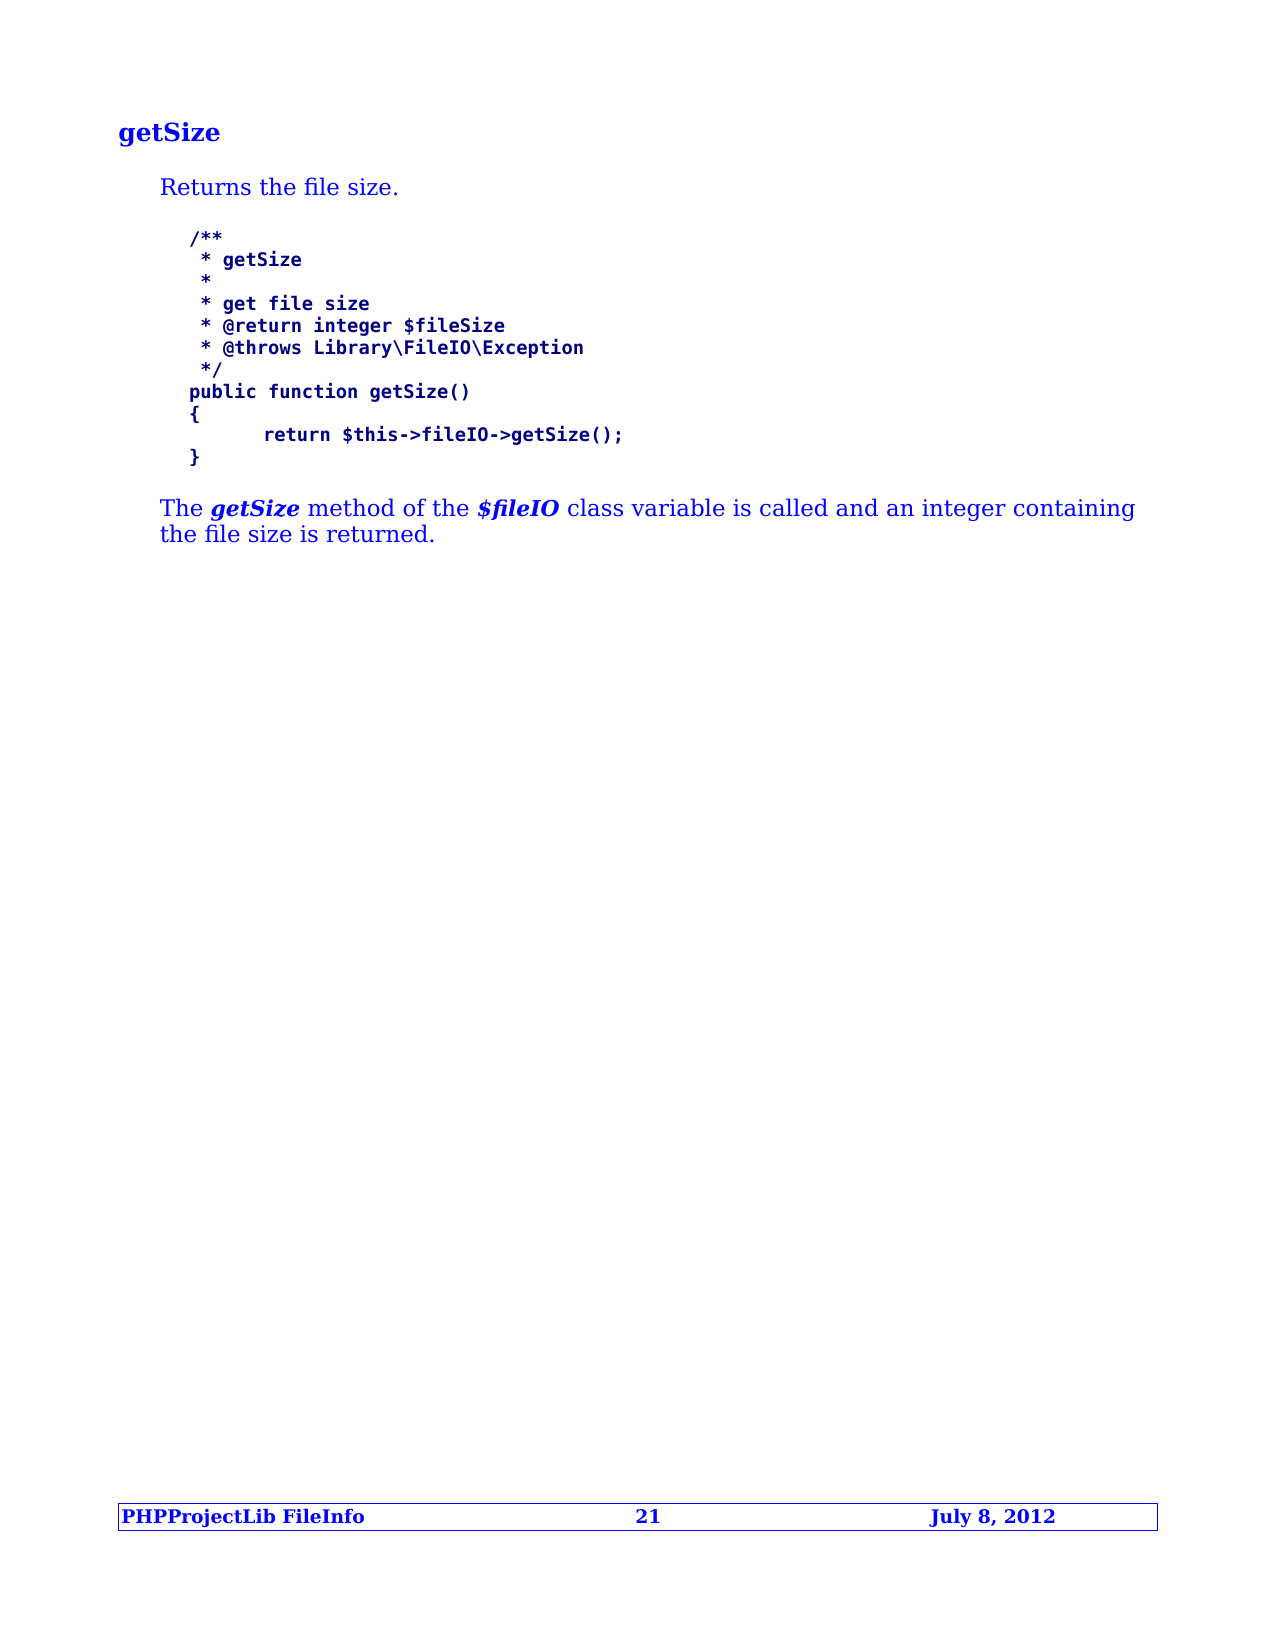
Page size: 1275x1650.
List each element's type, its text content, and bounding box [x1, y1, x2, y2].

list * getSize [189, 249, 1157, 271]
list */ [189, 359, 1157, 381]
text Returns the file size. [159, 174, 1157, 201]
list return $this->fileIO->getSize(); [189, 424, 1157, 446]
list /** [189, 227, 1157, 249]
list * @throws Library\FileIO\Exception [189, 337, 1157, 359]
list { [189, 402, 1157, 424]
text The getSize method of the $fileIO class variable is called and an integer containing the file size is returned. [159, 495, 1157, 548]
list * @return integer $fileSize [189, 315, 1157, 337]
list public function getSize() [189, 381, 1157, 402]
list * get file size [189, 293, 1157, 315]
title getSize [118, 118, 1157, 147]
list * [189, 271, 1157, 293]
list } [189, 446, 1157, 468]
